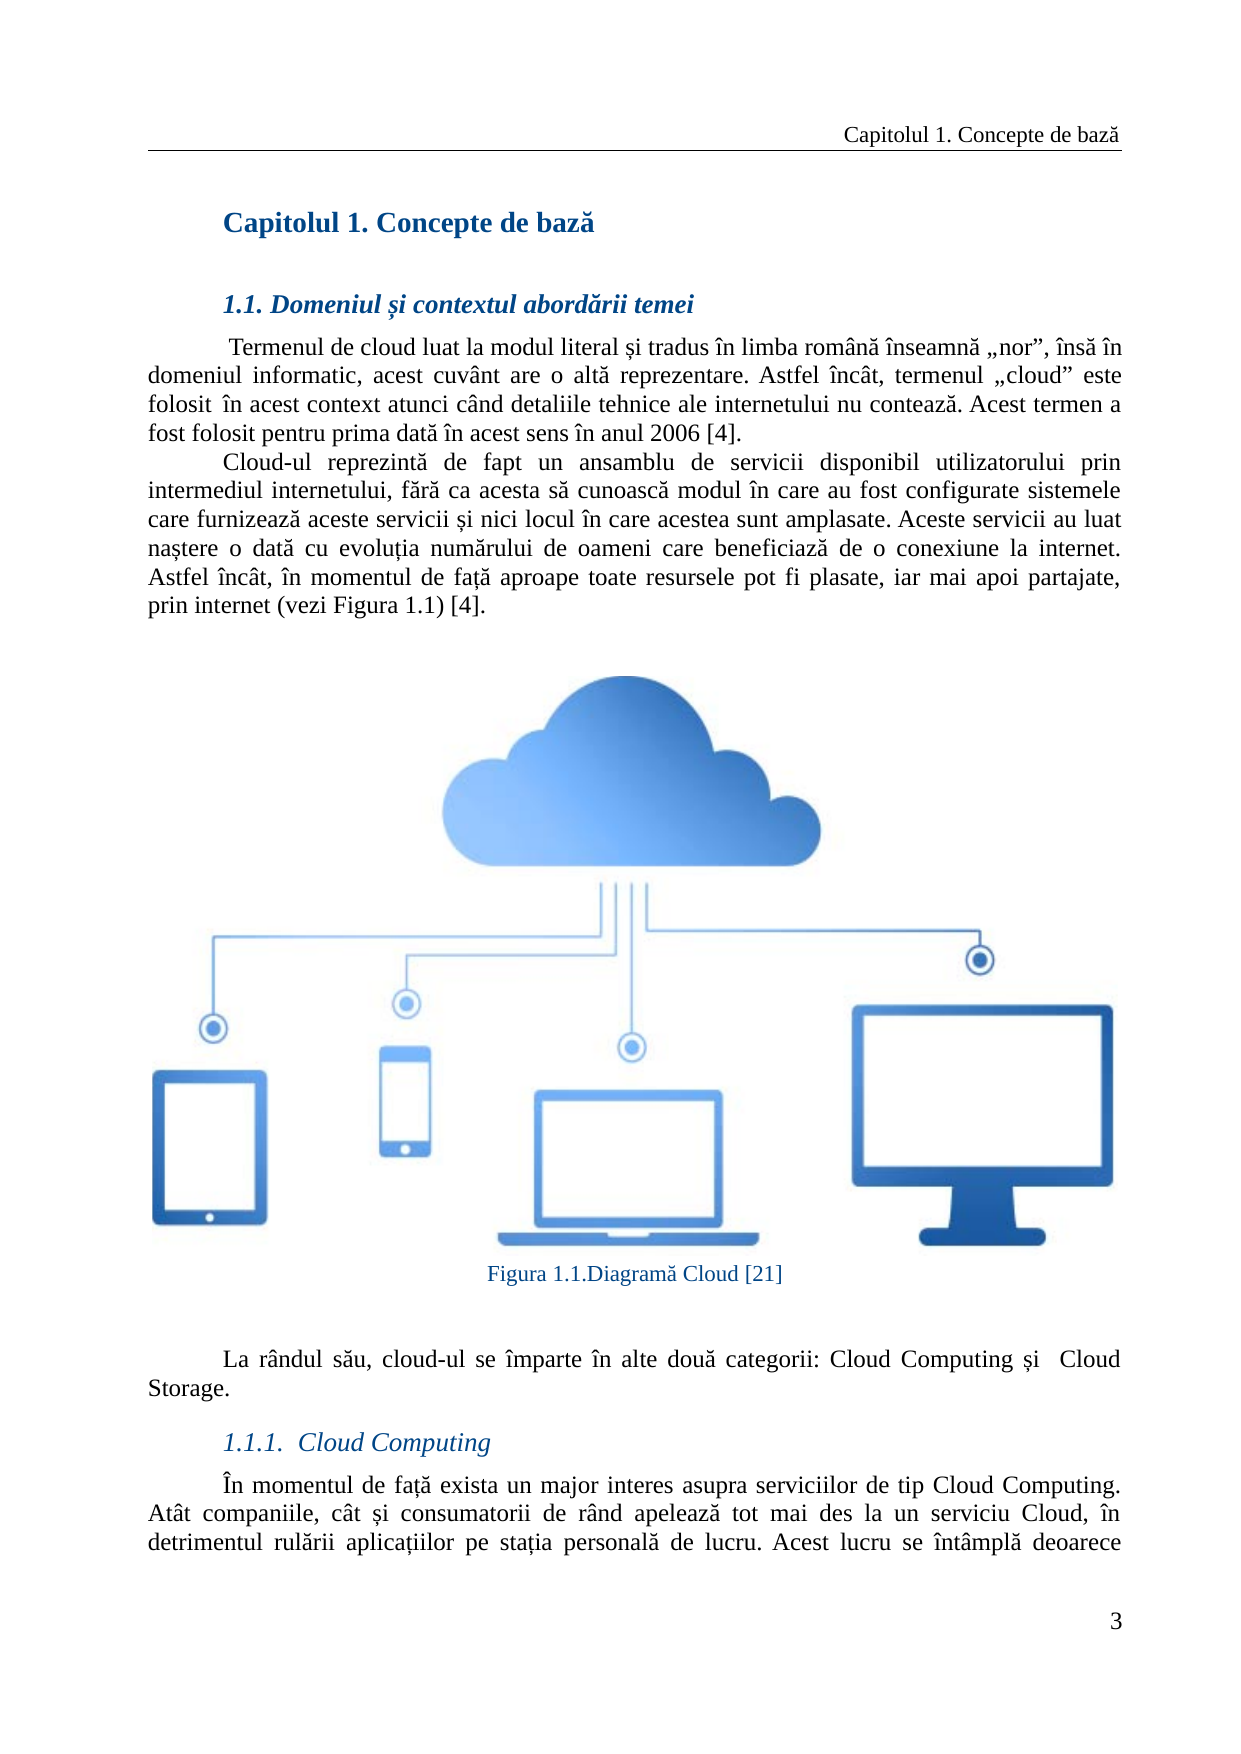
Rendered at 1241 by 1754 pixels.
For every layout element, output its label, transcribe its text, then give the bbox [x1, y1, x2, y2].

text În momentul de față exista un major interes asupra serviciilor de tip Cloud Computing. Atât companiile, cât și consumatorii de rând apelează tot mai des la un serviciu Cloud, în detrimentul rulării aplicațiilor pe stația personală de lucru. Acest lucru se întâmplă deoarece [148, 1470, 1122, 1556]
subtitle Domeniul și contextul abordării temei [223, 288, 1122, 319]
subtitle Concepte de bază [148, 205, 1122, 238]
subtitle Cloud Computing [223, 1426, 1122, 1457]
text Cloud-ul reprezintă de fapt un ansamblu de servicii disponibil utilizatorului prin intermediul internetului, fără ca acesta să cunoască modul în care au fost configurate sistemele care furnizează aceste servicii și nici locul în care acestea sunt amplasate. Aceste servicii au luat naștere o dată cu evoluția numărului de oameni care beneficiază de o conexiune la internet. Astfel încât, în momentul de față aproape toate resursele pot fi plasate, iar mai apoi partajate, prin internet (vezi Figura 1.1) Error: Reference source not found. [148, 447, 1122, 619]
text La rândul său, cloud-ul se împarte în alte două categorii: Cloud Computing și Cloud Storage. [148, 1344, 1122, 1401]
text Figura 1.1.Diagramă Cloud Error: Reference source not found [152, 1256, 1118, 1286]
picture [152, 676, 1118, 1256]
text Termenul de cloud luat la modul literal și tradus în limba română înseamnă „nor”, însă în domeniul informatic, acest cuvânt are o altă reprezentare. Astfel încât, termenul „cloud” este folosit în acest context atunci când detaliile tehnice ale internetului nu contează. Acest termen a fost folosit pentru prima dată în acest sens în anul 2006 Error: Reference source not found. [148, 332, 1122, 447]
